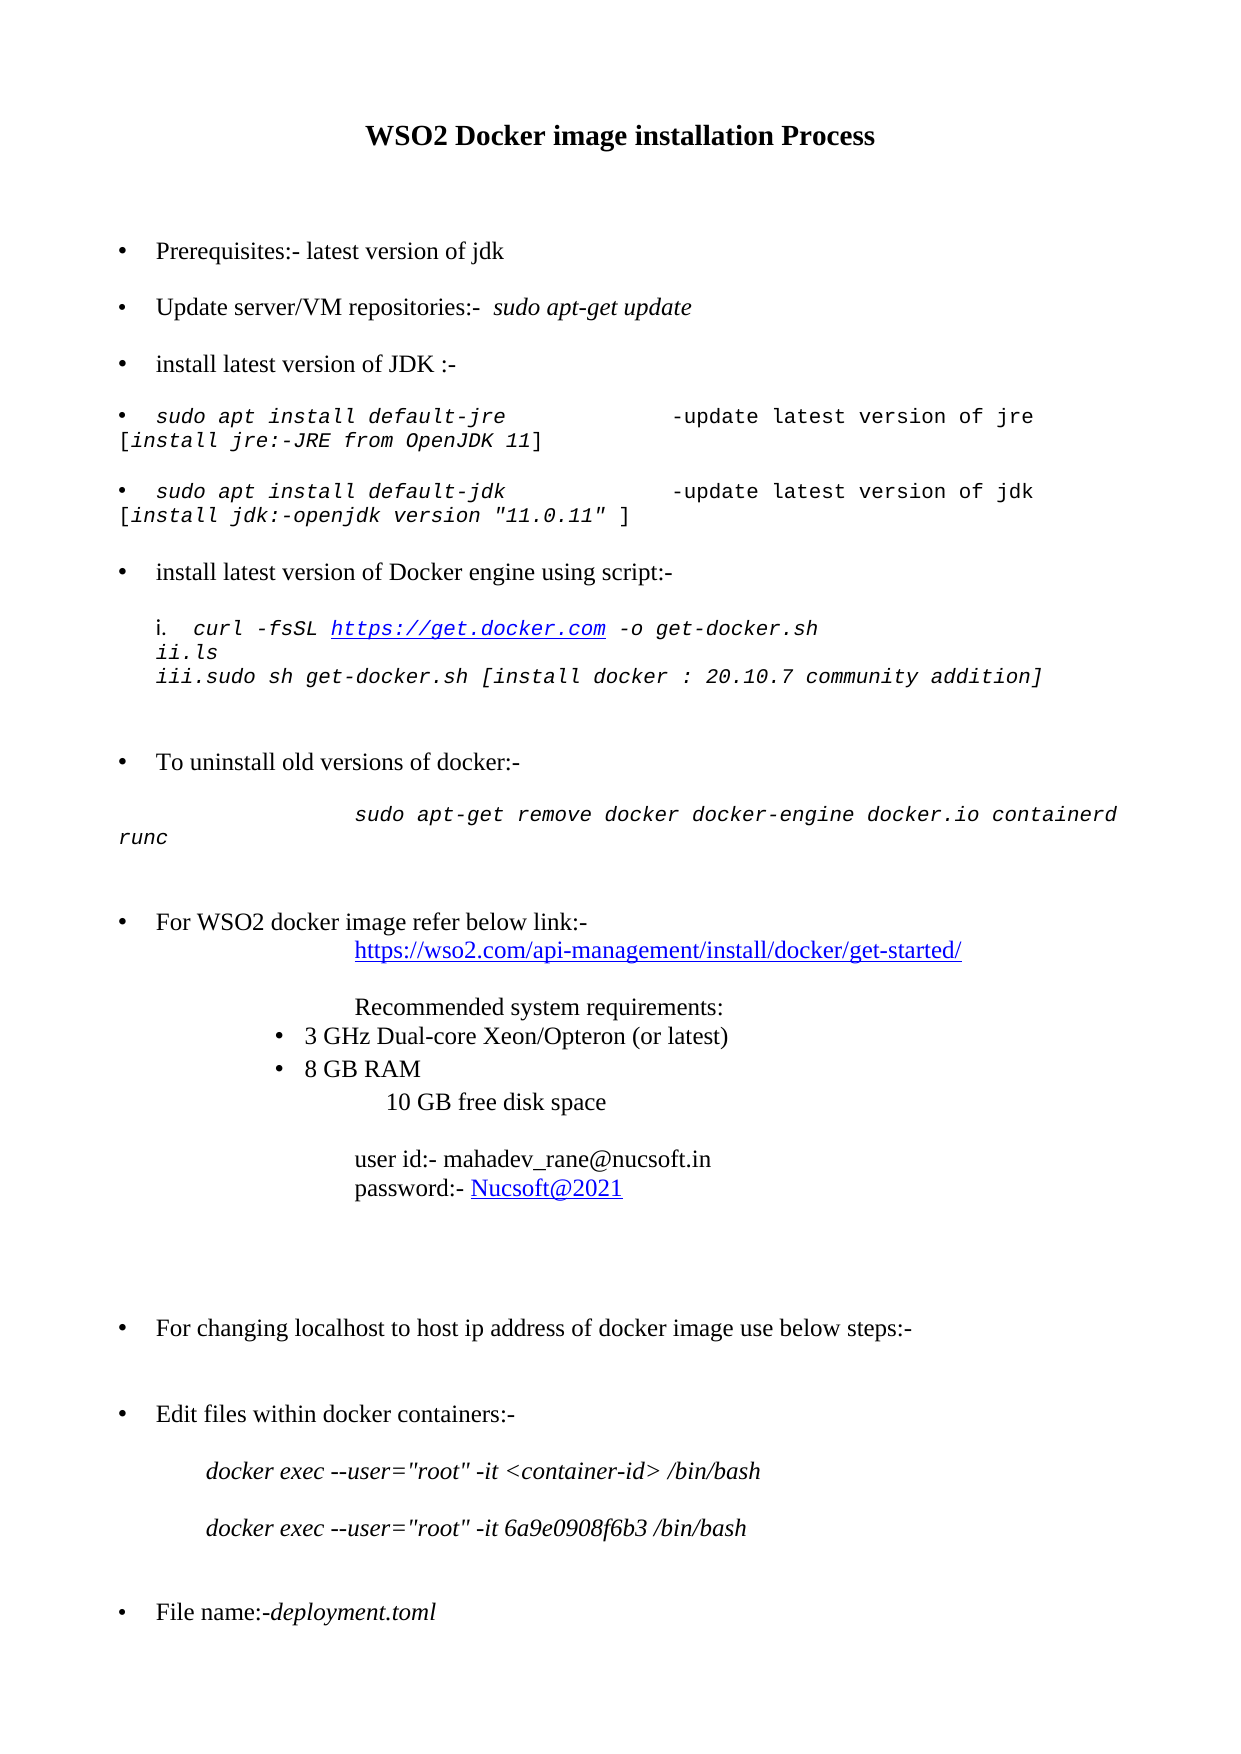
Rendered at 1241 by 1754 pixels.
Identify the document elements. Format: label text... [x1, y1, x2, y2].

list To uninstall old versions of docker:- [81, 747, 1122, 776]
list Prerequisites:- latest version of jdk [81, 236, 1122, 264]
list File name:-deployment.toml [81, 1597, 1122, 1626]
text password:- Nucsoft@2021 [118, 1173, 1122, 1201]
list sudo apt install default-jre -update latest version of jre [install jre:-JRE from OpenJDK 11] [81, 406, 1122, 453]
list install latest version of JDK :- [81, 349, 1122, 378]
list sudo apt install default-jdk -update latest version of jdk [install jdk:-openjdk version "11.0.11" ] [81, 481, 1122, 529]
text docker exec --user="root" -it 6a9e0908f6b3 /bin/bash [118, 1513, 1122, 1541]
list sudo sh get-docker.sh [install docker : 20.10.7 community addition] [156, 666, 1122, 689]
list For changing localhost to host ip address of docker image use below steps:- [81, 1313, 1122, 1342]
list 3 GHz Dual-core Xeon/Opteron (or latest) [275, 1021, 1122, 1050]
list curl -fsSL https://get.docker.com -o get-docker.sh [156, 613, 1122, 642]
list For WSO2 docker image refer below link:- [81, 907, 1122, 936]
text https://wso2.com/api-management/install/docker/get-started/ [118, 936, 1122, 964]
text sudo apt-get remove docker docker-engine docker.io containerd runc [118, 803, 1122, 851]
list Update server/VM repositories:- sudo apt-get update [81, 292, 1122, 321]
list install latest version of Docker engine using script:- [81, 557, 1122, 585]
list 8 GB RAM [275, 1054, 1122, 1083]
text 10 GB free disk space [118, 1087, 1122, 1116]
text Recommended system requirements: [118, 992, 1122, 1021]
text docker exec --user="root" -it <container-id> /bin/bash [118, 1456, 1122, 1484]
list ls [156, 642, 1122, 666]
text WSO2 Docker image installation Process [118, 118, 1122, 152]
list Edit files within docker containers:- [81, 1399, 1122, 1428]
text user id:- mahadev_rane@nucsoft.in [118, 1144, 1122, 1173]
